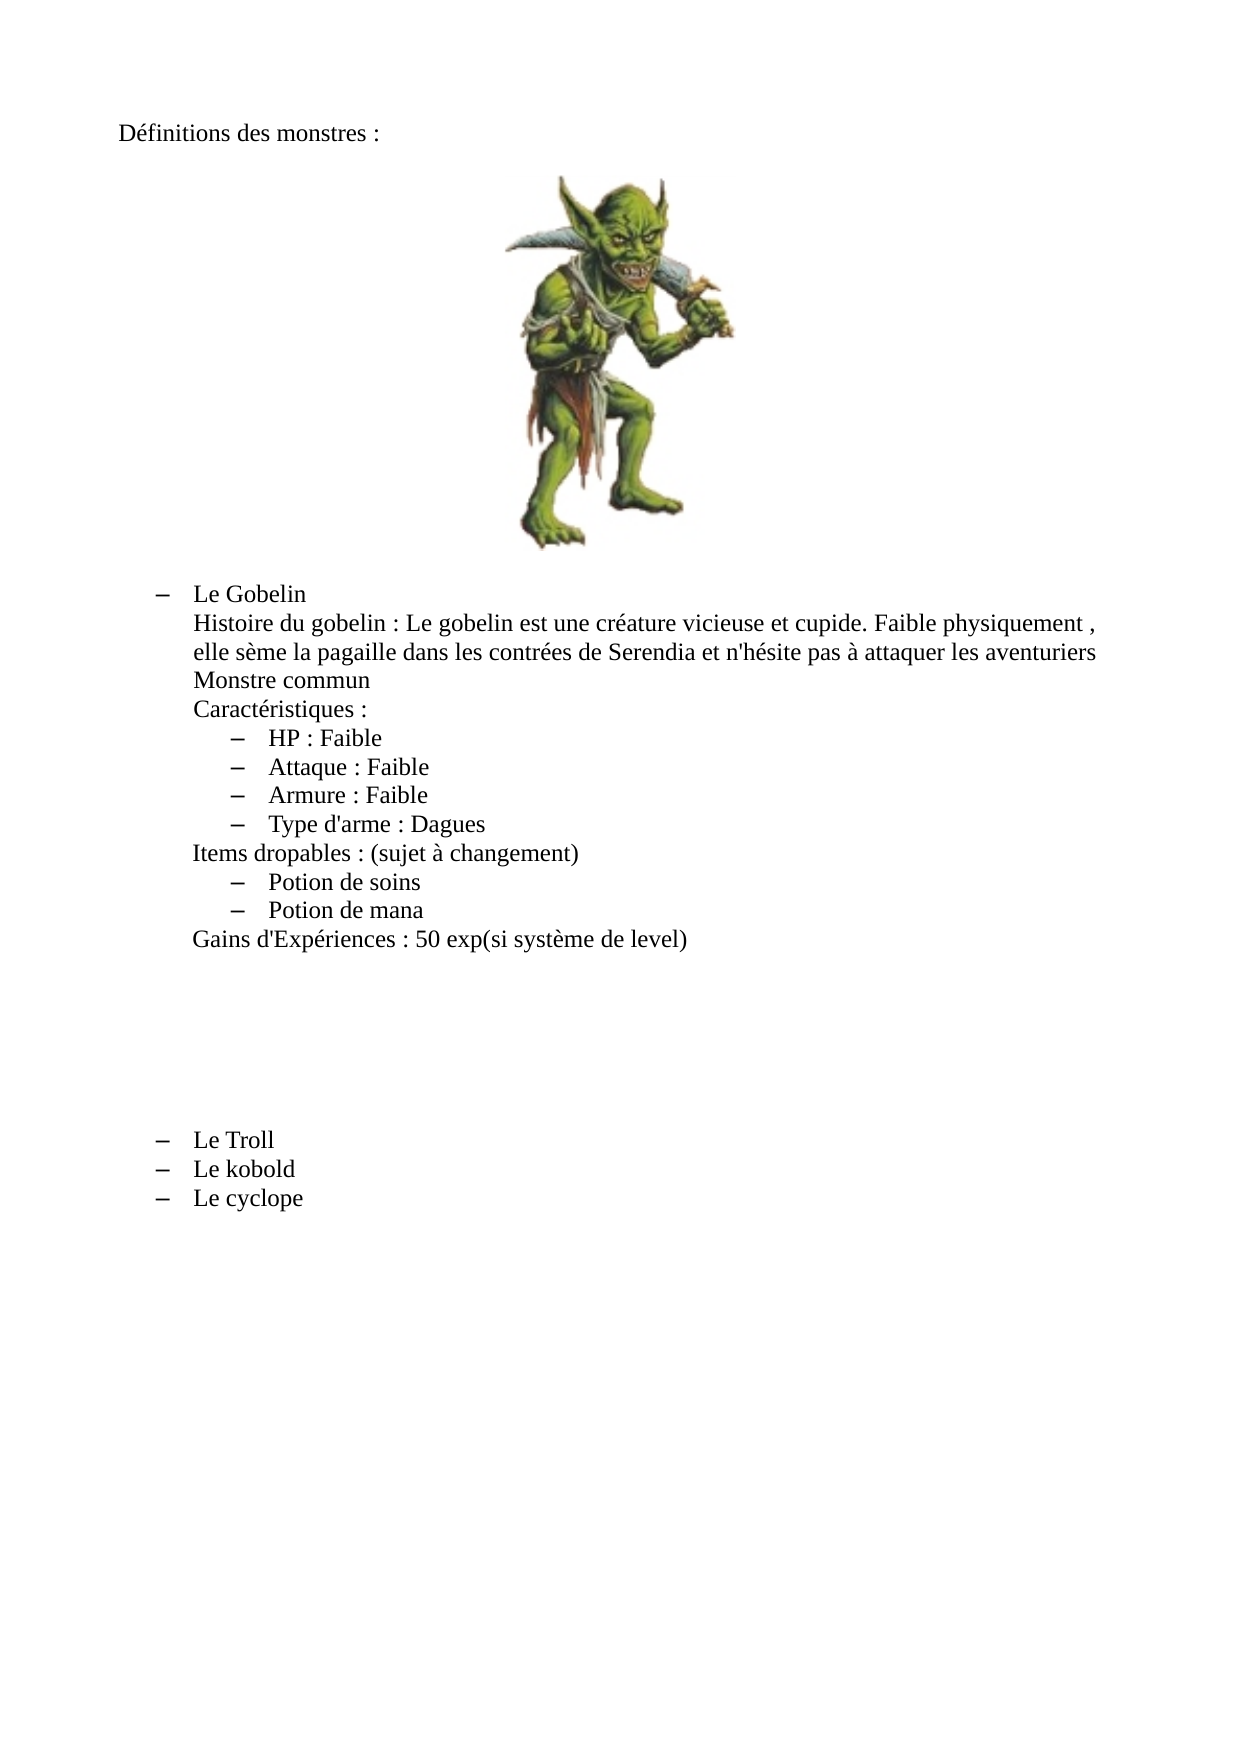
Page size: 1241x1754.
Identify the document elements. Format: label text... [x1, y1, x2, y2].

list HP : Faible [231, 723, 1122, 752]
text Items dropables : (sujet à changement) [118, 838, 1122, 867]
list Le cyclope [156, 1183, 1122, 1212]
list Le kobold [156, 1154, 1122, 1183]
list Armure : Faible [231, 781, 1122, 809]
list Attaque : Faible [231, 752, 1122, 781]
picture [504, 175, 736, 551]
list Type d'arme : Dagues [231, 809, 1122, 838]
list Potion de soins [231, 867, 1122, 896]
list Caractéristiques : [156, 694, 1122, 723]
text Gains d'Expériences : 50 exp(si système de level) [118, 924, 1122, 953]
text Définitions des monstres : [118, 118, 1122, 147]
list Le Gobelin [156, 579, 1122, 608]
list Le Troll [156, 1126, 1122, 1154]
list Histoire du gobelin : Le gobelin est une créature vicieuse et cupide. Faible physiquement , elle sème la pagaille dans les contrées de Serendia et n'hésite pas à attaquer les aventuriers Monstre commun [156, 608, 1122, 694]
list Potion de mana [231, 896, 1122, 924]
